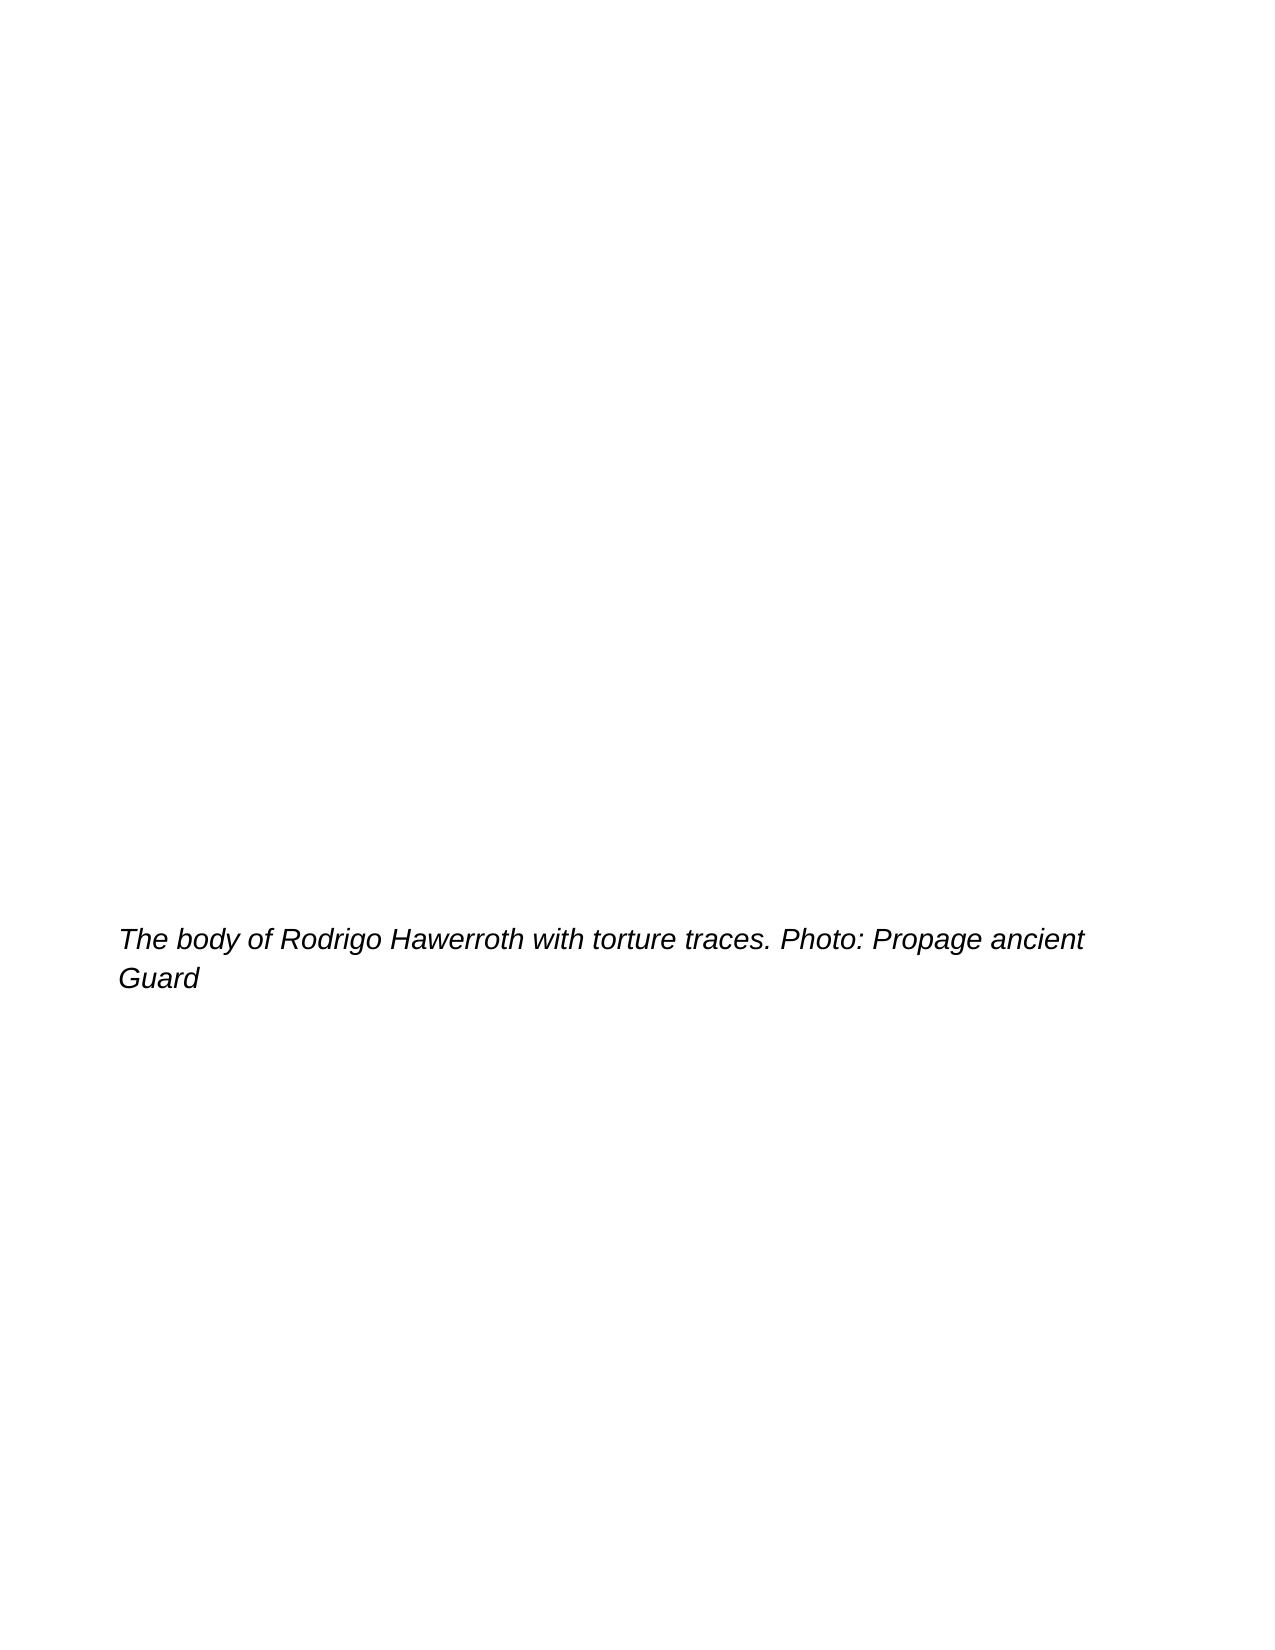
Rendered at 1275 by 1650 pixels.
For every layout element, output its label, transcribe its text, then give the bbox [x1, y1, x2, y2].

text The body of Rodrigo Hawerroth with torture traces. Photo: Propage ancient Guard [118, 118, 1157, 994]
